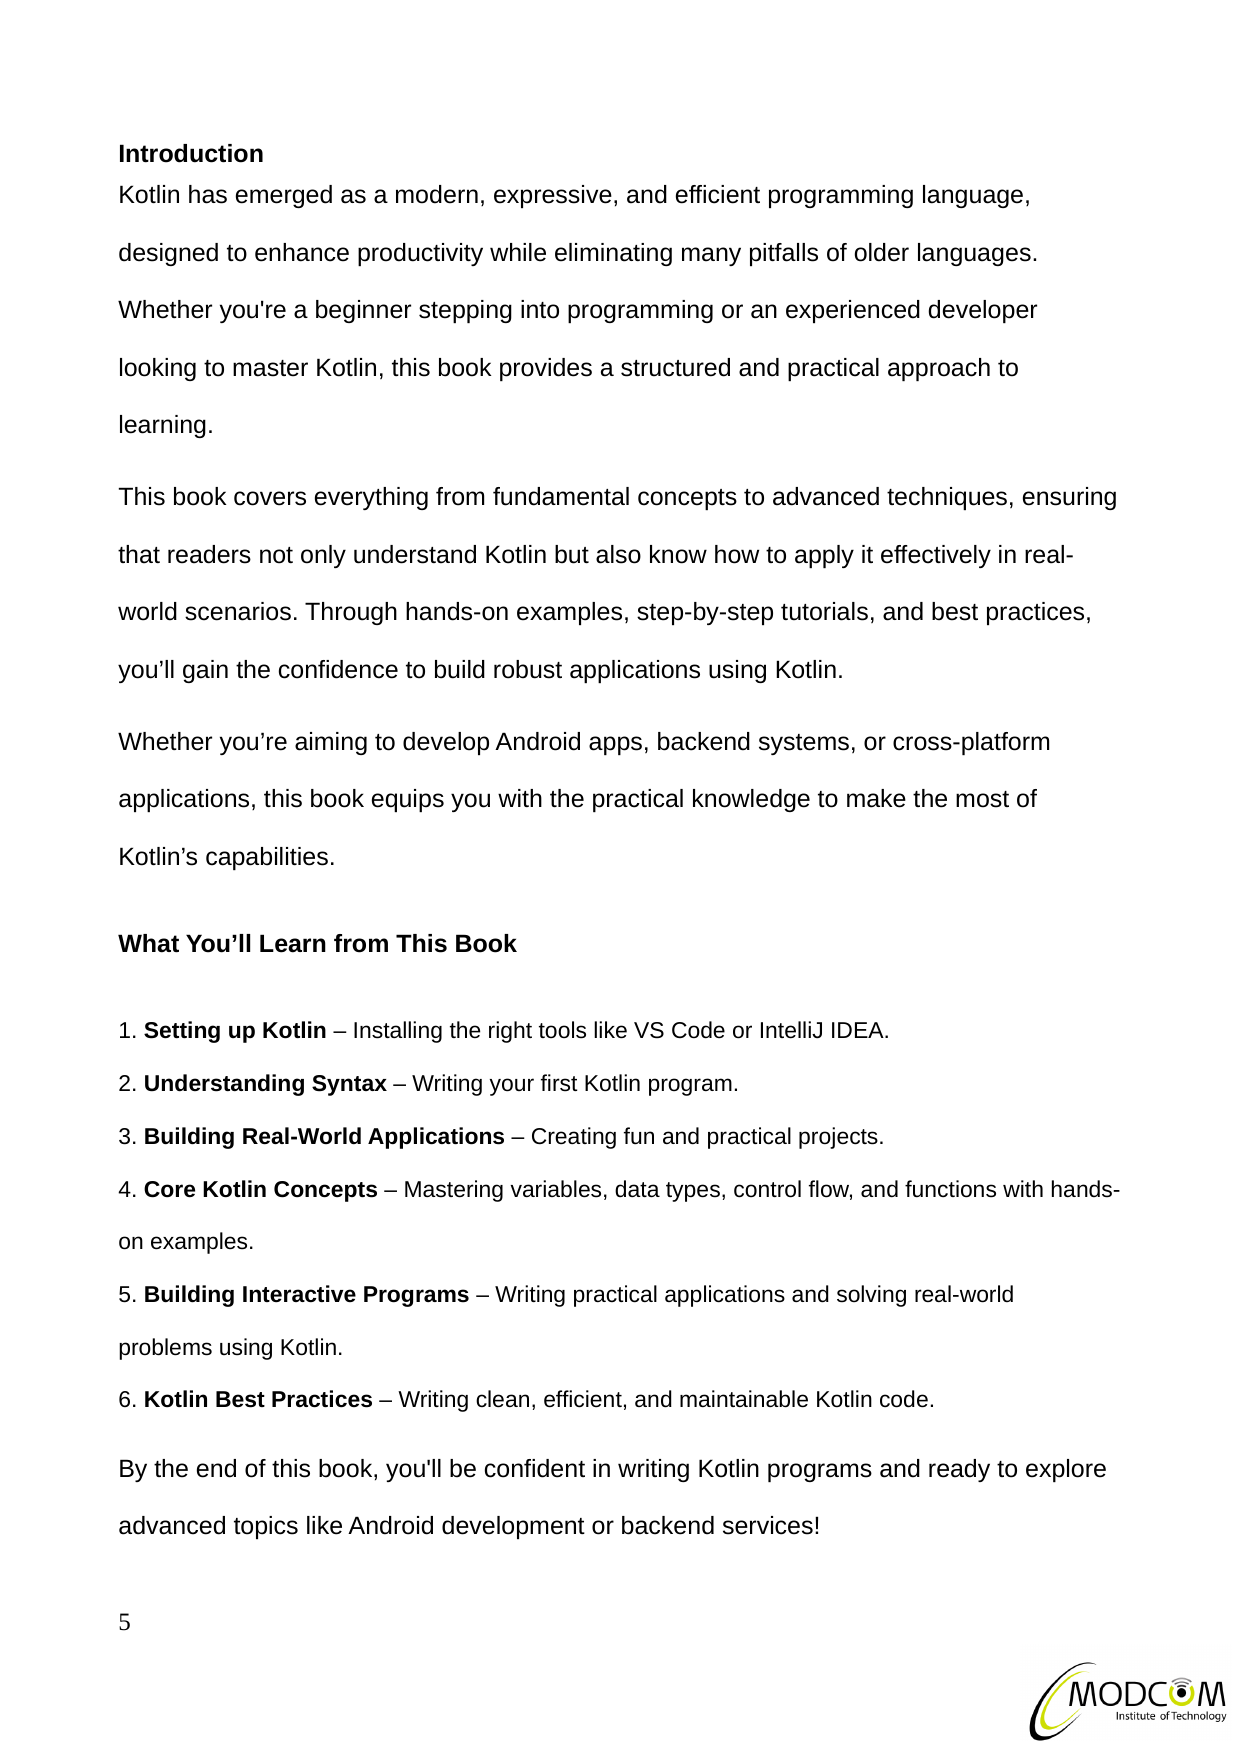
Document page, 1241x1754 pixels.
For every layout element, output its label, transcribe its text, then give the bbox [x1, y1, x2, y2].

subtitle What You’ll Learn from This Book [118, 928, 1122, 957]
picture [1020, 1644, 1233, 1741]
subtitle Introduction [118, 139, 1122, 168]
text Kotlin has emerged as a modern, expressive, and efficient programming language, designed to enhance productivity while eliminating many pitfalls of older languages. Whether you're a beginner stepping into programming or an experienced developer looking to master Kotlin, this book provides a structured and practical approach to learning. [118, 180, 1122, 439]
text By the end of this book, you'll be confident in writing Kotlin programs and ready to explore advanced topics like Android development or backend services! [118, 1454, 1122, 1540]
text 1. Setting up Kotlin – Installing the right tools like VS Code or IntelliJ IDEA. 2. Understanding Syntax – Writing your first Kotlin program. 3. Building Real-World Applications – Creating fun and practical projects. 4. Core Kotlin Concepts – Mastering variables, data types, control flow, and functions with hands-on examples. 5. Building Interactive Programs – Writing practical applications and solving real-world problems using Kotlin. 6. Kotlin Best Practices – Writing clean, efficient, and maintainable Kotlin code. [118, 1017, 1122, 1413]
text Whether you’re aiming to develop Android apps, backend systems, or cross-platform applications, this book equips you with the practical knowledge to make the most of Kotlin’s capabilities. [118, 727, 1122, 871]
text This book covers everything from fundamental concepts to advanced techniques, ensuring that readers not only understand Kotlin but also know how to apply it effectively in real-world scenarios. Through hands-on examples, step-by-step tutorials, and best practices, you’ll gain the confidence to build robust applications using Kotlin. [118, 482, 1122, 683]
